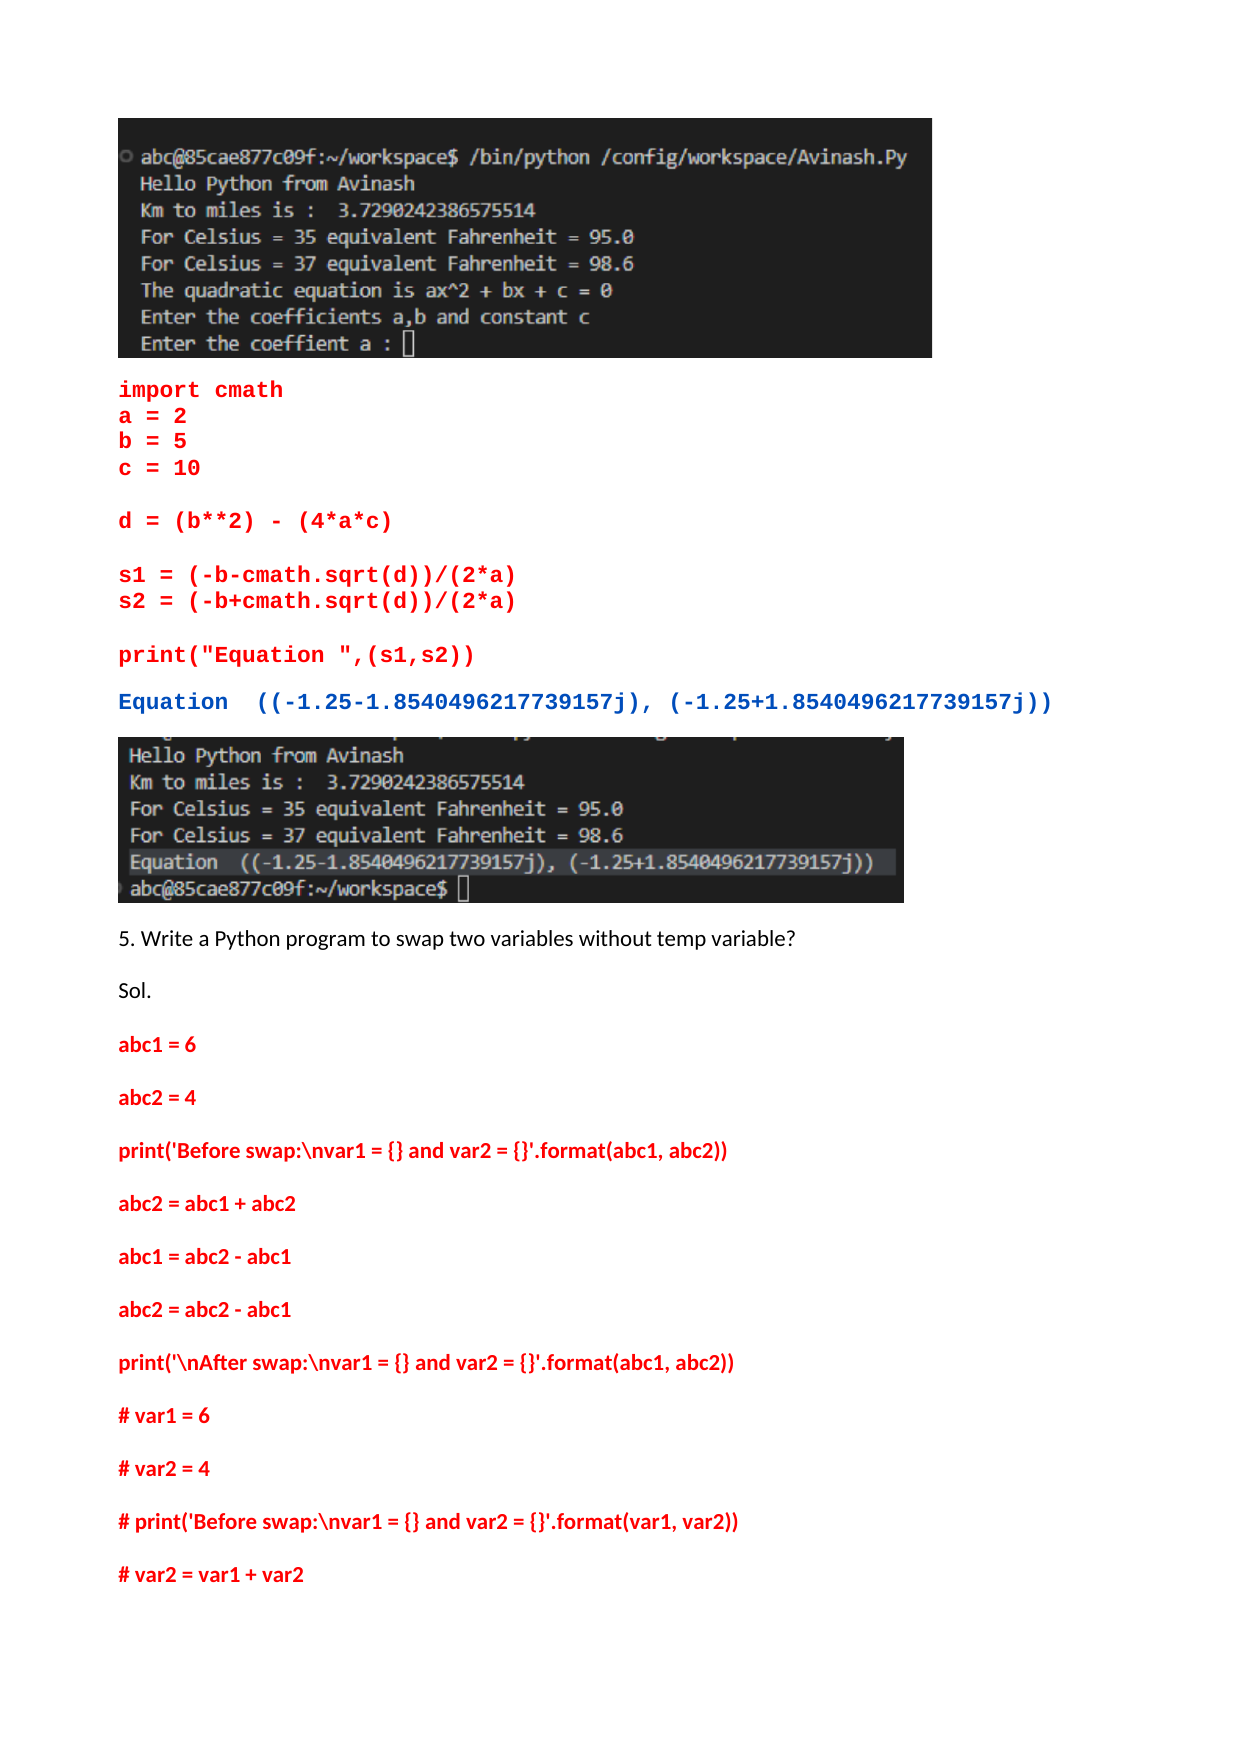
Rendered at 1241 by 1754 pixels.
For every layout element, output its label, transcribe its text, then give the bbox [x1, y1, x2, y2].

text Sol. [118, 977, 1122, 1005]
text print("Equation ",(s1,s2)) [118, 644, 1122, 669]
text abc1 = abc2 - abc1 [118, 1242, 1122, 1270]
text Equation ((-1.25-1.8540496217739157j), (-1.25+1.8540496217739157j)) [118, 690, 1122, 716]
text abc1 = 6 [118, 1030, 1122, 1058]
text abc2 = abc1 + abc2 [118, 1189, 1122, 1217]
text 5. Write a Python program to swap two variables without temp variable? [118, 924, 1122, 952]
text abc2 = abc2 - abc1 [118, 1295, 1122, 1323]
text import cmath [118, 378, 1122, 404]
text # var2 = var1 + var2 [118, 1560, 1122, 1588]
text print('\nAfter swap:\nvar1 = {} and var2 = {}'.format(abc1, abc2)) [118, 1348, 1122, 1376]
text abc2 = 4 [118, 1083, 1122, 1111]
text c = 10 [118, 456, 1122, 482]
text # var1 = 6 [118, 1401, 1122, 1429]
text d = (b**2) - (4*a*c) [118, 510, 1122, 536]
text # print('Before swap:\nvar1 = {} and var2 = {}'.format(var1, var2)) [118, 1507, 1122, 1535]
text b = 5 [118, 430, 1122, 456]
text # var2 = 4 [118, 1454, 1122, 1482]
text s2 = (-b+cmath.sqrt(d))/(2*a) [118, 590, 1122, 616]
text a = 2 [118, 404, 1122, 430]
text s1 = (-b-cmath.sqrt(d))/(2*a) [118, 564, 1122, 590]
text print('Before swap:\nvar1 = {} and var2 = {}'.format(abc1, abc2)) [118, 1136, 1122, 1164]
